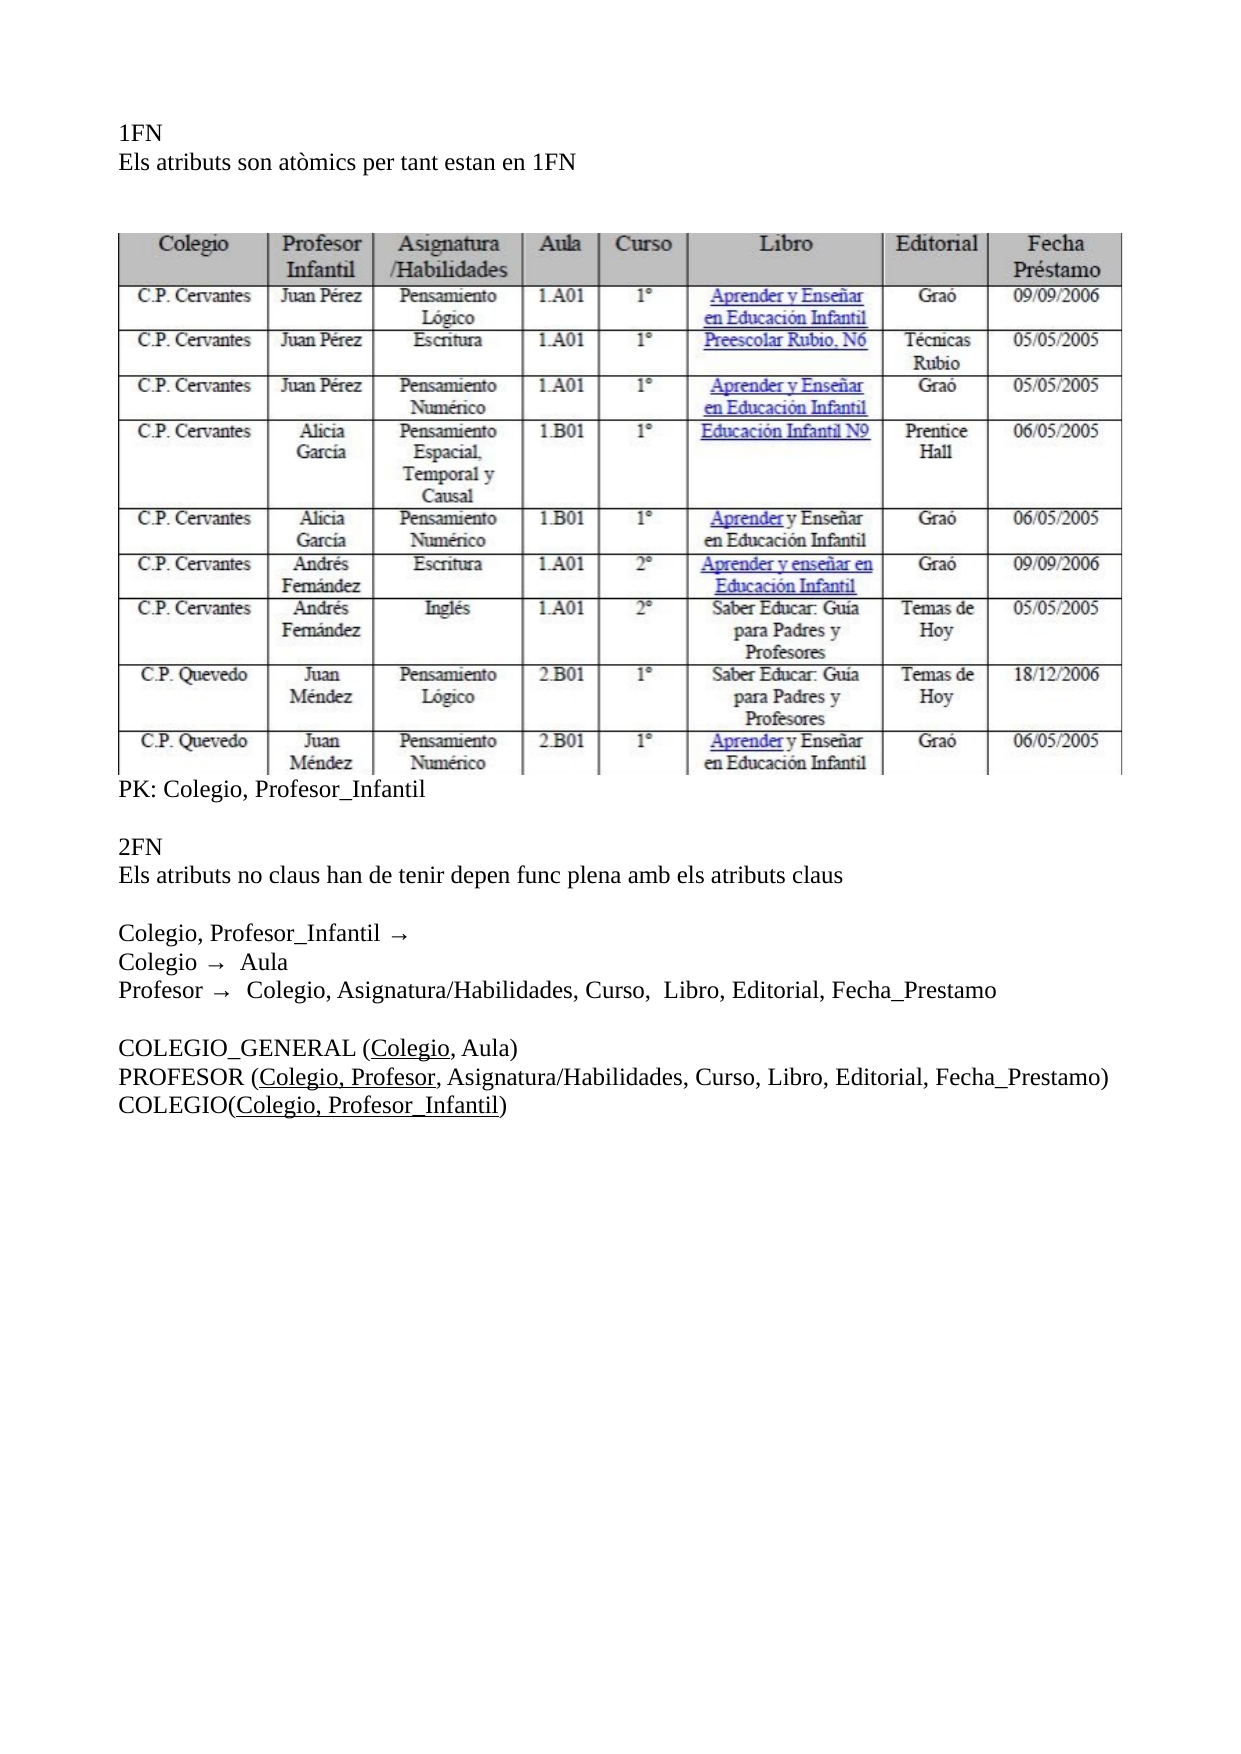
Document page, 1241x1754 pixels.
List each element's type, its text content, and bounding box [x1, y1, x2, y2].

text PROFESOR (Colegio, Profesor, Asignatura/Habilidades, Curso, Libro, Editorial, Fecha_Prestamo) [118, 1062, 1122, 1091]
text Els atributs no claus han de tenir depen func plena amb els atributs claus [118, 861, 1122, 889]
text Els atributs son atòmics per tant estan en 1FN [118, 147, 1122, 176]
text COLEGIO(Colegio, Profesor_Infantil) [118, 1091, 1122, 1119]
text 1FN [118, 118, 1122, 147]
text Colegio → Aula [118, 947, 1122, 976]
text 2FN [118, 832, 1122, 861]
text PK: Colegio, Profesor_Infantil [118, 775, 1122, 803]
text Colegio, Profesor_Infantil → [118, 918, 1122, 947]
picture [118, 233, 1123, 775]
text COLEGIO_GENERAL (Colegio, Aula) [118, 1033, 1122, 1062]
text Profesor → Colegio, Asignatura/Habilidades, Curso, Libro, Editorial, Fecha_Prestamo [118, 976, 1122, 1004]
